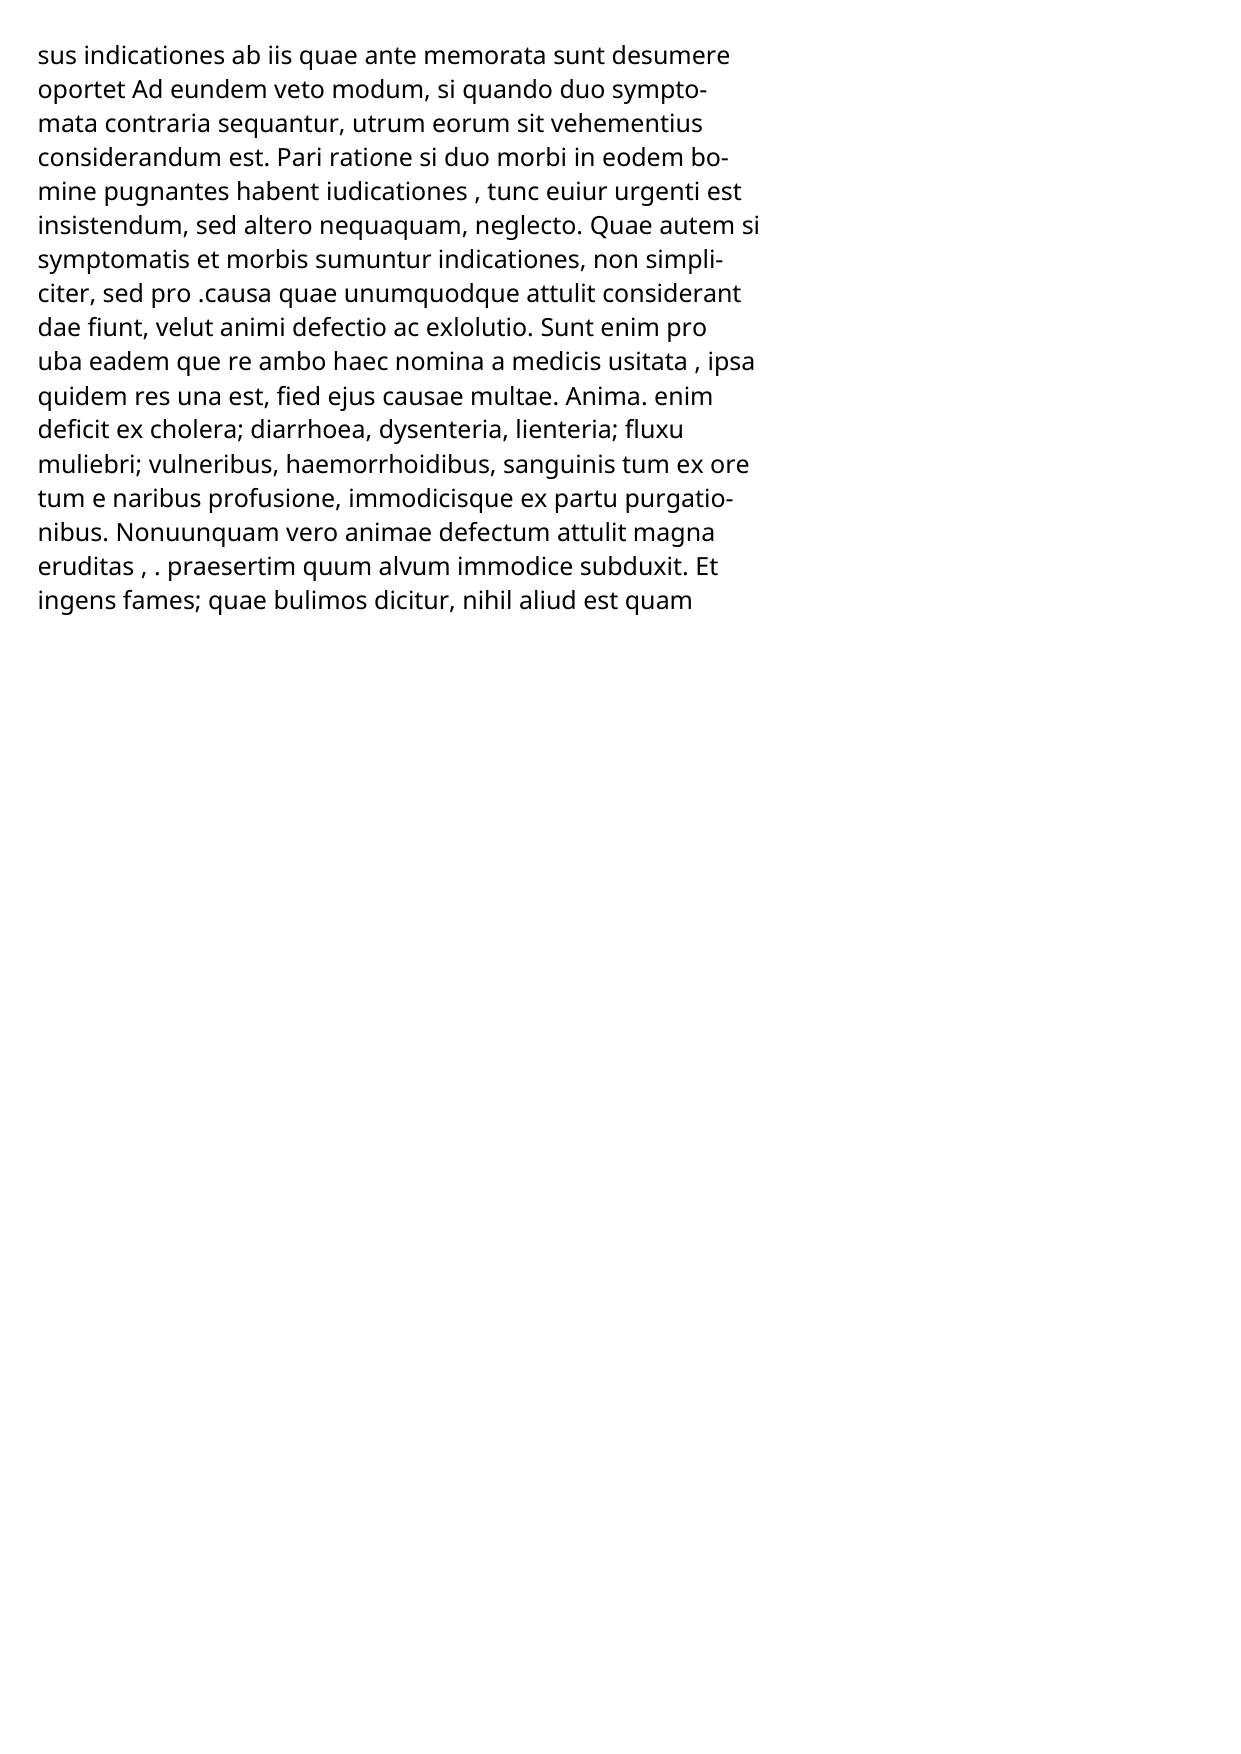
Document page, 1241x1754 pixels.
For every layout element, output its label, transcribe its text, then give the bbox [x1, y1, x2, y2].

text sus indicationes ab iis quae ante memorata sunt desumere oportet Ad eundem veto modum, si quando duo sympto- mata contraria sequantur, utrum eorum sit vehementius considerandum est. Pari ratione si duo morbi in eodem bo- mine pugnantes habent iudicationes , tunc euiur urgenti est insistendum, sed altero nequaquam, neglecto. Quae autem si symptomatis et morbis sumuntur indicationes, non simpli- citer, sed pro .causa quae unumquodque attulit considerant dae fiunt, velut animi defectio ac exlolutio. Sunt enim pro uba eadem que re ambo haec nomina a medicis usitata , ipsa quidem res una est, fied ejus causae multae. Anima. enim deficit ex cholera; diarrhoea, dysenteria, lienteria; fluxu muliebri; vulneribus, haemorrhoidibus, sanguinis tum ex ore tum e naribus profusione, immodicisque ex partu purgatio- nibus. Nonuunquam vero animae defectum attulit magna eruditas , . praesertim quum alvum immodice subduxit. Et ingens fames; quae bulimos dicitur, nihil aliud est quam [37, 37, 1203, 617]
